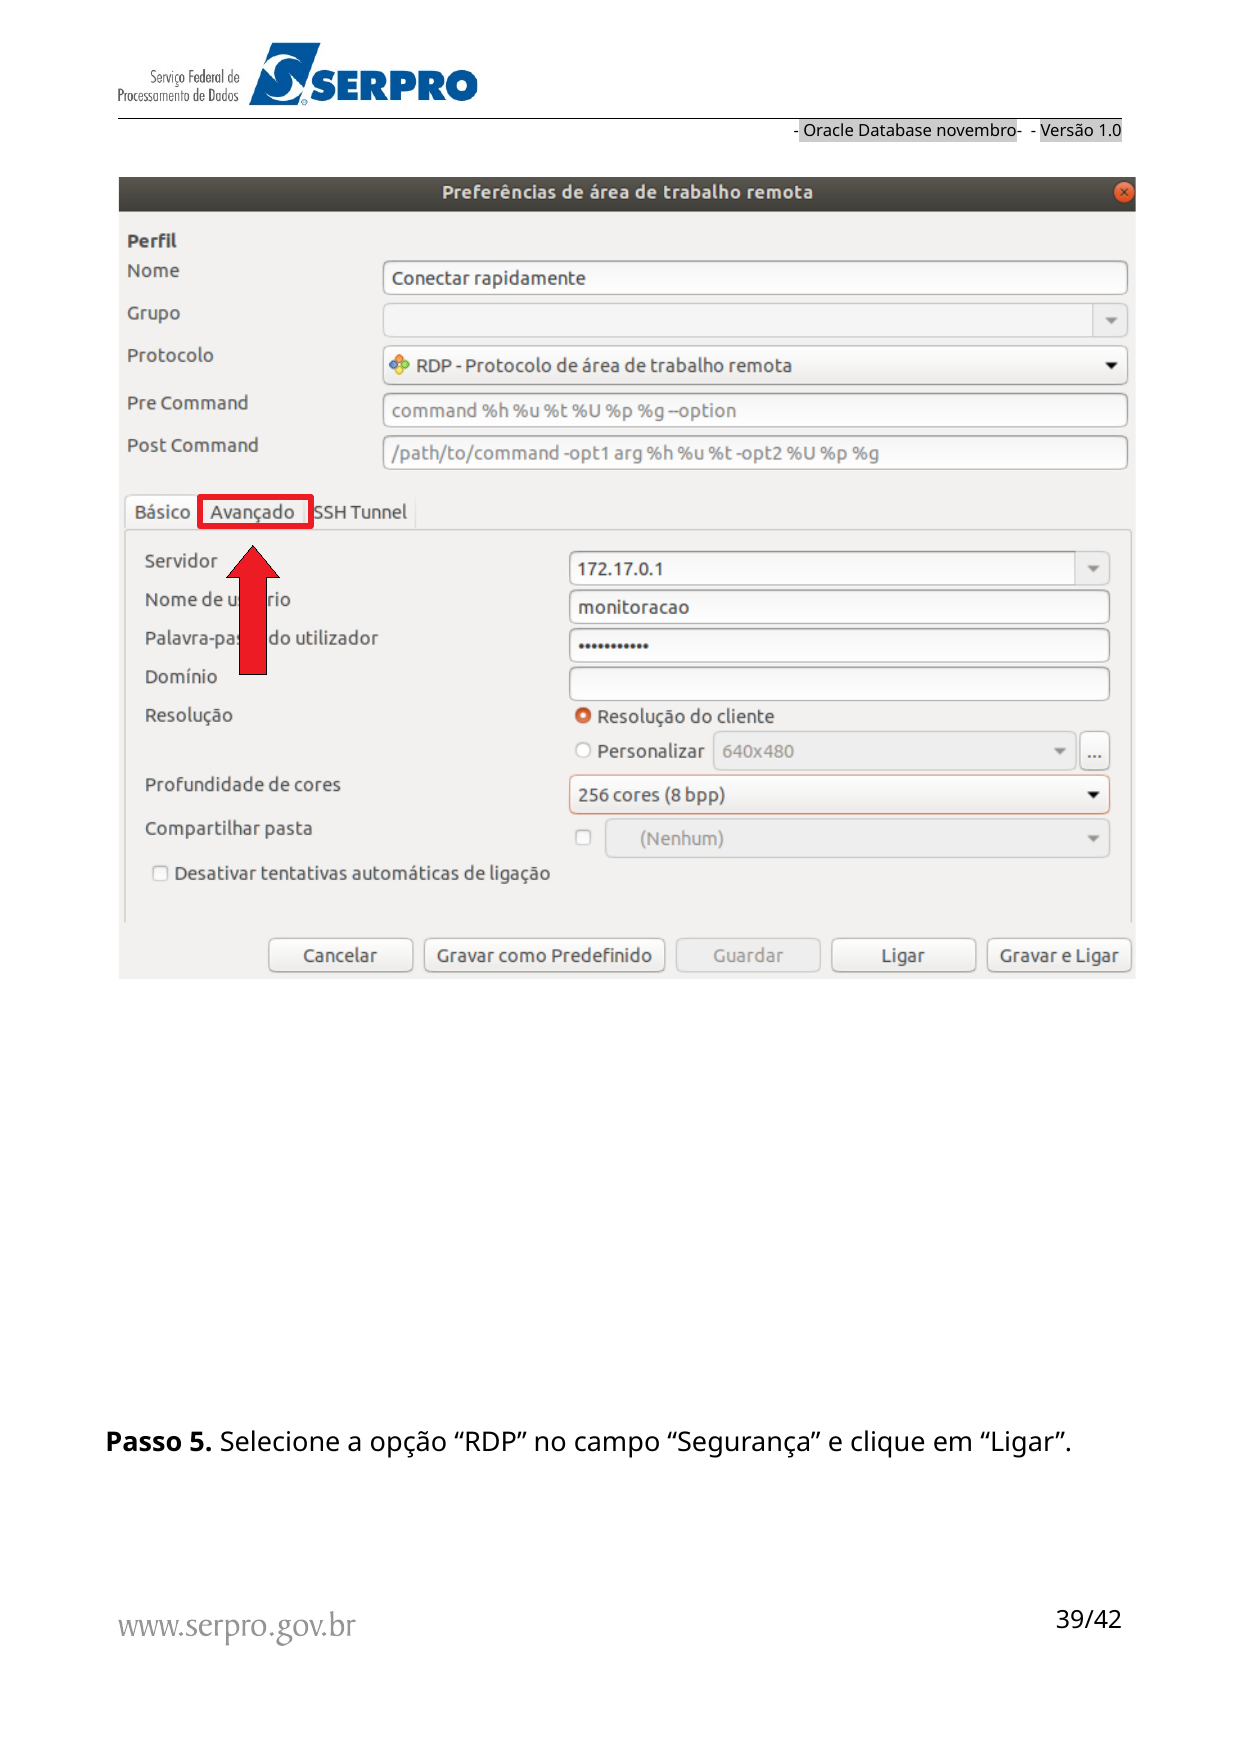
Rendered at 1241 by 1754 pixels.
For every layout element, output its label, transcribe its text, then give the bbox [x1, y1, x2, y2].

text Passo 5. Selecione a opção “RDP” no campo “Segurança” e clique em “Ligar”. [105, 1422, 1122, 1459]
picture [118, 177, 1136, 979]
picture [118, 41, 478, 106]
